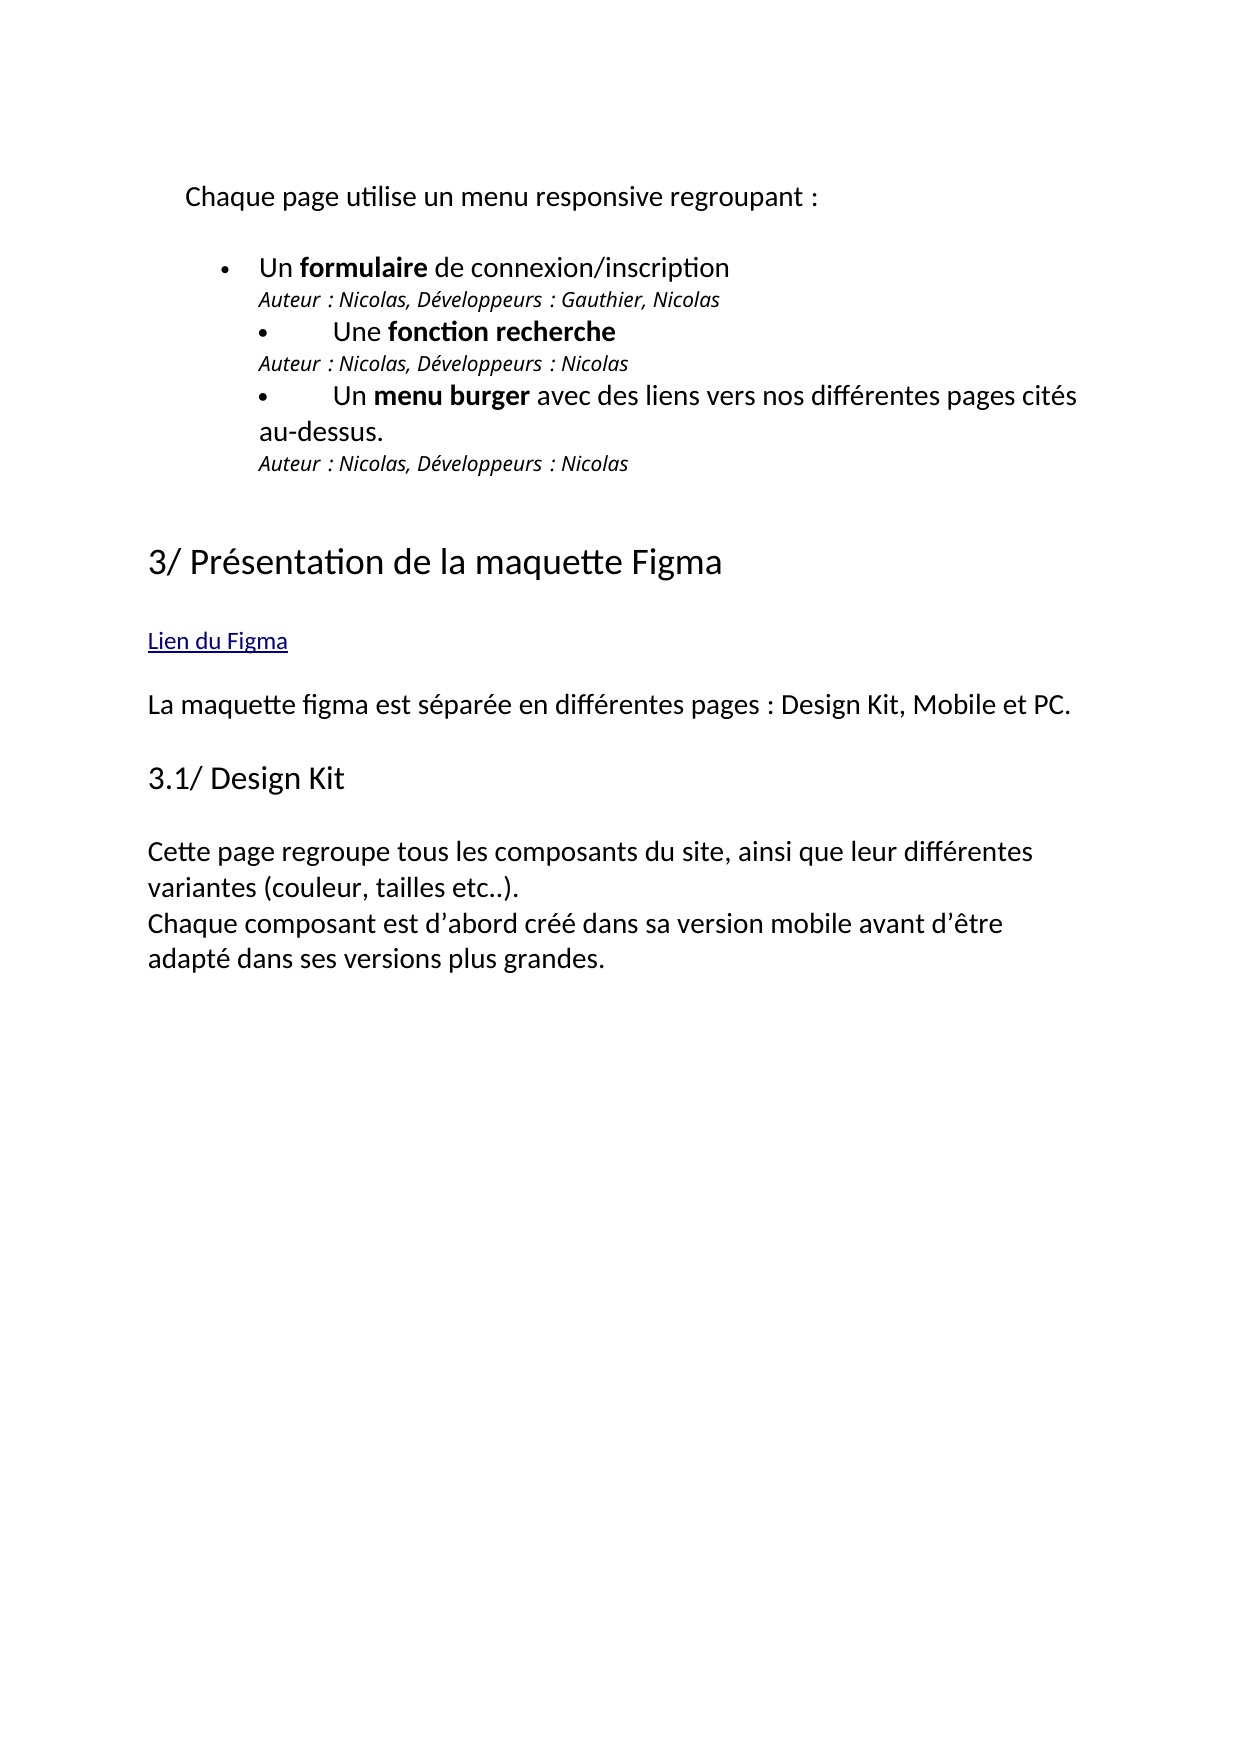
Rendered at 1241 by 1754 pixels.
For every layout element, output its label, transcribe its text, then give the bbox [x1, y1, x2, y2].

text La maquette figma est séparée en différentes pages : Design Kit, Mobile et PC. [148, 686, 1093, 721]
list Un menu burger avec des liens vers nos différentes pages cités au-dessus. [259, 377, 1093, 449]
list Auteur : Nicolas, Développeurs : Nicolas [259, 449, 1093, 477]
list Une fonction recherche [259, 313, 1093, 349]
text Chaque composant est d’abord créé dans sa version mobile avant d’être adapté dans ses versions plus grandes. [148, 905, 1093, 976]
list Un formulaire de connexion/inscription [221, 249, 1093, 285]
text Chaque page utilise un menu responsive regroupant : [148, 178, 1093, 214]
list Auteur : Nicolas, Développeurs : Nicolas [259, 349, 1093, 377]
text 3/ Présentation de la maquette Figma [148, 538, 1093, 584]
text Cette page regroupe tous les composants du site, ainsi que leur différentes variantes (couleur, tailles etc..). [148, 833, 1093, 905]
text Auteur : Nicolas, Développeurs : Gauthier, Nicolas [259, 285, 1093, 313]
text 3.1/ Design Kit [148, 757, 1093, 798]
text Lien du Figma [148, 625, 1093, 655]
